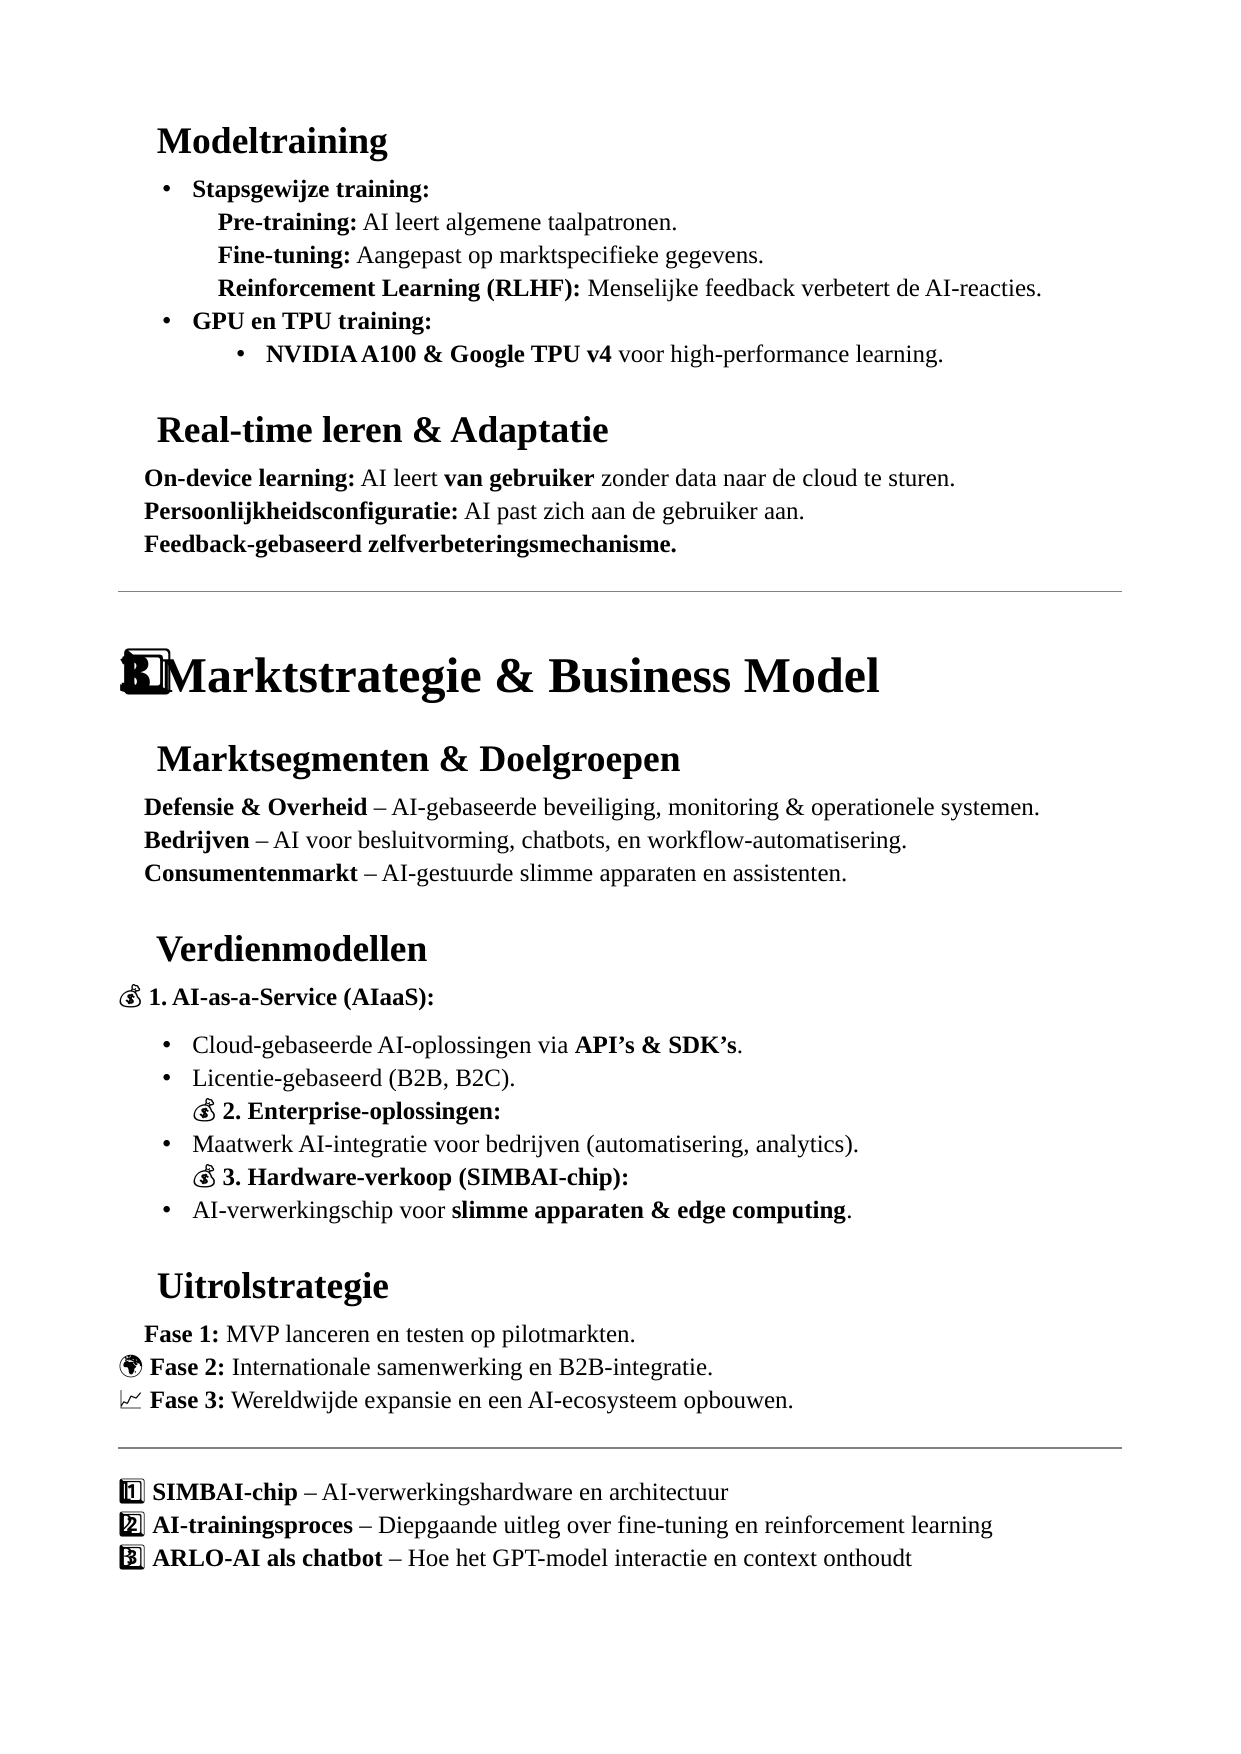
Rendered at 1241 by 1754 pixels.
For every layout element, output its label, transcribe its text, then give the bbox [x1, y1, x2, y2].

subtitle 🔹 Real-time leren & Adaptatie [118, 407, 1122, 450]
subtitle 3️⃣ Marktstrategie & Business Model [118, 646, 1122, 703]
list Stapsgewijze training: 🔹 Pre-training: AI leert algemene taalpatronen. 🔹 Fine-tuning: Aangepast op marktspecifieke gegevens. 🔹 Reinforcement Learning (RLHF): Menselijke feedback verbetert de AI-reacties. [162, 174, 1122, 302]
text 🚀 Fase 1: MVP lanceren en testen op pilotmarkten. 🌍 Fase 2: Internationale samenwerking en B2B-integratie. 📈 Fase 3: Wereldwijde expansie en een AI-ecosysteem opbouwen. [118, 1319, 1122, 1414]
list Licentie-gebaseerd (B2B, B2C). 💰 2. Enterprise-oplossingen: [162, 1063, 1122, 1125]
text 1️⃣ SIMBAI-chip – AI-verwerkingshardware en architectuur 2️⃣ AI-trainingsproces – Diepgaande uitleg over fine-tuning en reinforcement learning 3️⃣ ARLO-AI als chatbot – Hoe het GPT-model interactie en context onthoudt [118, 1477, 1122, 1572]
subtitle 🔹 Verdienmodellen [118, 927, 1122, 970]
subtitle 🔹 Uitrolstrategie [118, 1263, 1122, 1307]
list Maatwerk AI-integratie voor bedrijven (automatisering, analytics). 💰 3. Hardware-verkoop (SIMBAI-chip): [162, 1129, 1122, 1191]
list GPU en TPU training: [162, 306, 1122, 334]
subtitle 🔹 Marktsegmenten & Doelgroepen [118, 737, 1122, 780]
text 📌 Defensie & Overheid – AI-gebaseerde beveiliging, monitoring & operationele systemen. 📌 Bedrijven – AI voor besluitvorming, chatbots, en workflow-automatisering. 📌 Consumentenmarkt – AI-gestuurde slimme apparaten en assistenten. [118, 792, 1122, 887]
list AI-verwerkingschip voor slimme apparaten & edge computing. [162, 1195, 1122, 1224]
list Cloud-gebaseerde AI-oplossingen via API’s & SDK’s. [162, 1030, 1122, 1059]
subtitle 🔹 Modeltraining [118, 118, 1122, 161]
text 💰 1. AI-as-a-Service (AIaaS): [118, 982, 1122, 1011]
list NVIDIA A100 & Google TPU v4 voor high-performance learning. [236, 339, 1122, 368]
text ✅ On-device learning: AI leert van gebruiker zonder data naar de cloud te sturen. ✅ Persoonlijkheidsconfiguratie: AI past zich aan de gebruiker aan. ✅ Feedback-gebaseerd zelfverbeteringsmechanisme. [118, 463, 1122, 558]
